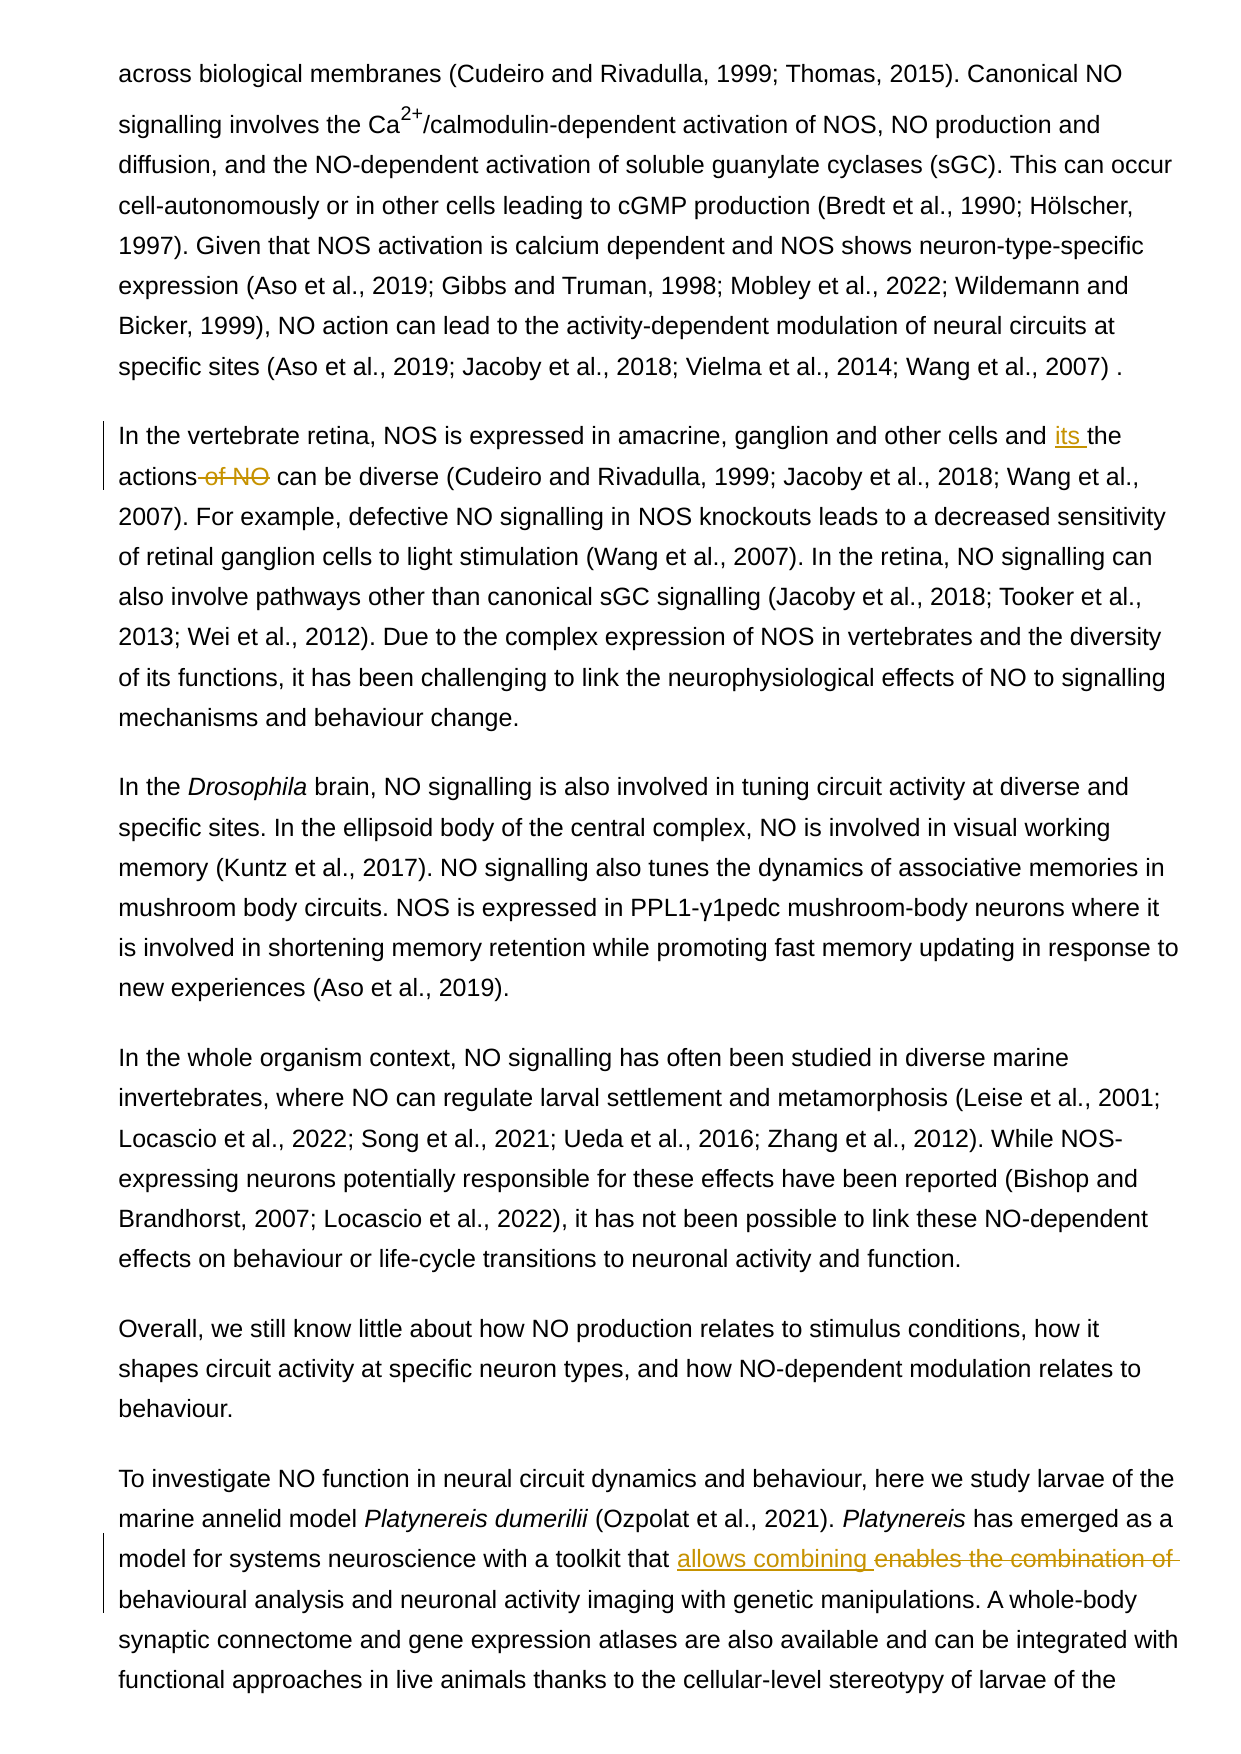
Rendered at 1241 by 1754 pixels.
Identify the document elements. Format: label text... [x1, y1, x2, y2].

text To investigate NO function in neural circuit dynamics and behaviour, here we study larvae of the marine annelid model Platynereis dumerilii (Ozpolat et al., 2021). Platynereis has emerged as a model for systems neuroscience with a toolkit that allows combining behavioural analysis and neuronal activity imaging with genetic manipulations. A whole-body synaptic connectome and gene expression atlases are also available and can be integrated with functional approaches in live animals thanks to the cellular-level stereotypy of larvae of the same developmental stage (Ozpolat et al., 2021; Verasztó et al., 2020; Verasztó et al., 2017; Vergara et al., 2021). [118, 1464, 1181, 1694]
text Overall, we still know little about how NO production relates to stimulus conditions, how it shapes circuit activity at specific neuron types, and how NO-dependent modulation relates to behaviour. [118, 1314, 1181, 1423]
text In the vertebrate retina, NOS is expressed in amacrine, ganglion and other cells and its the actions can be diverse (Cudeiro and Rivadulla, 1999; Jacoby et al., 2018; Wang et al., 2007). For example, defective NO signalling in NOS knockouts leads to a decreased sensitivity of retinal ganglion cells to light stimulation (Wang et al., 2007). In the retina, NO signalling can also involve pathways other than canonical sGC signalling (Jacoby et al., 2018; Tooker et al., 2013; Wei et al., 2012). Due to the complex expression of NOS in vertebrates and the diversity of its functions, it has been challenging to link the neurophysiological effects of NO to signalling mechanisms and behaviour change. [118, 421, 1181, 731]
text In the Drosophila brain, NO signalling is also involved in tuning circuit activity at diverse and specific sites. In the ellipsoid body of the central complex, NO is involved in visual working memory (Kuntz et al., 2017). NO signalling also tunes the dynamics of associative memories in mushroom body circuits. NOS is expressed in PPL1-γ1pedc mushroom-body neurons where it is involved in shortening memory retention while promoting fast memory updating in response to new experiences (Aso et al., 2019). [118, 772, 1181, 1002]
text across biological membranes (Cudeiro and Rivadulla, 1999; Thomas, 2015). Canonical NO signalling involves the Ca2+/calmodulin-dependent activation of NOS, NO production and diffusion, and the NO-dependent activation of soluble guanylate cyclases (sGC). This can occur cell-autonomously or in other cells leading to cGMP production (Bredt et al., 1990; Hölscher, 1997). Given that NOS activation is calcium dependent and NOS shows neuron-type-specific expression (Aso et al., 2019; Gibbs and Truman, 1998; Mobley et al., 2022; Wildemann and Bicker, 1999), NO action can lead to the activity-dependent modulation of neural circuits at specific sites (Aso et al., 2019; Jacoby et al., 2018; Vielma et al., 2014; Wang et al., 2007) . [118, 59, 1181, 380]
text In the whole organism context, NO signalling has often been studied in diverse marine invertebrates, where NO can regulate larval settlement and metamorphosis (Leise et al., 2001; Locascio et al., 2022; Song et al., 2021; Ueda et al., 2016; Zhang et al., 2012). While NOS-expressing neurons potentially responsible for these effects have been reported (Bishop and Brandhorst, 2007; Locascio et al., 2022), it has not been possible to link these NO-dependent effects on behaviour or life-cycle transitions to neuronal activity and function. [118, 1043, 1181, 1273]
